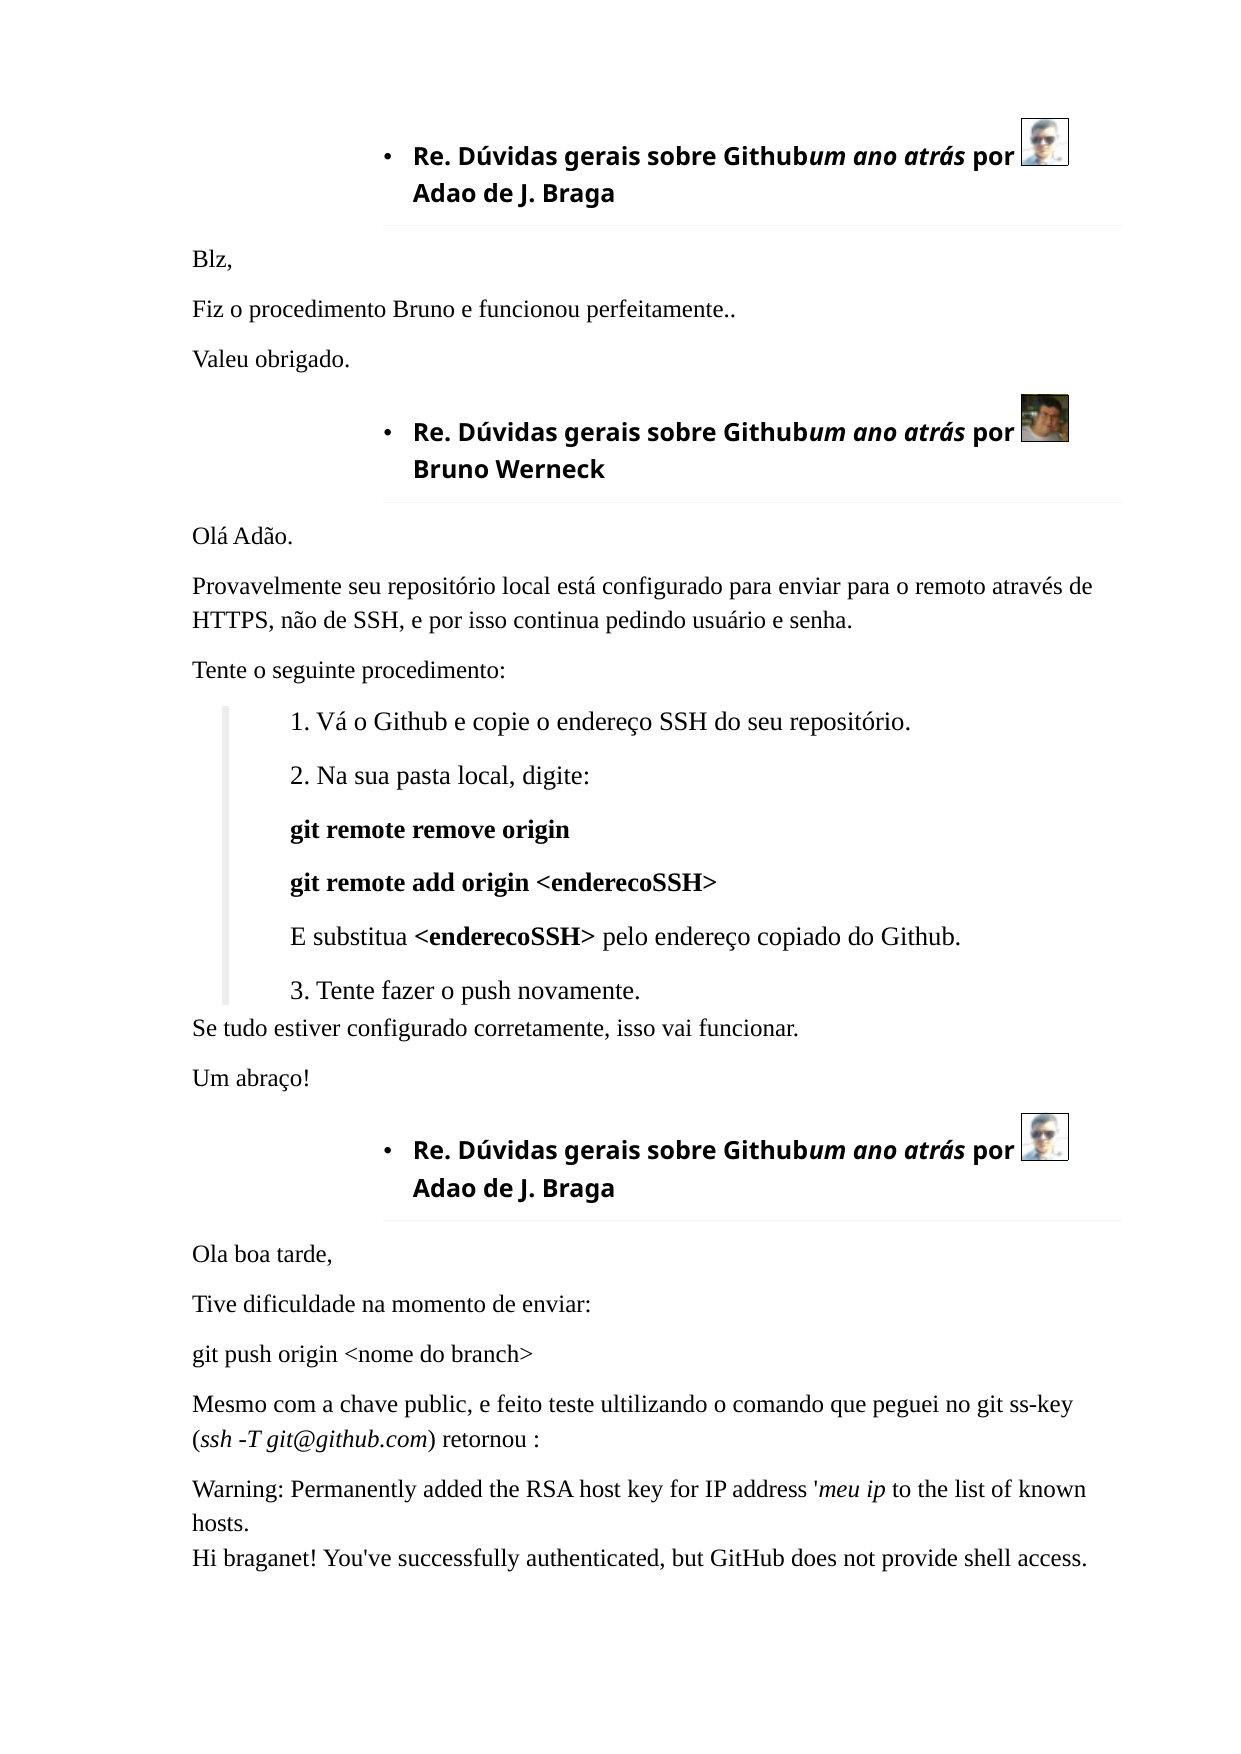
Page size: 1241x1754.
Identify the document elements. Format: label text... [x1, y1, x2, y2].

picture [1022, 119, 1068, 165]
subtitle Re. Dúvidas gerais sobre Githubum ano atrás por Adao de J. Braga [383, 1113, 1122, 1220]
picture [1022, 396, 1068, 441]
list Se tudo estiver configurado corretamente, isso vai funcionar. [162, 1013, 1122, 1041]
list git remote remove origin [229, 813, 1063, 844]
list Warning: Permanently added the RSA host key for IP address 'meu ip to the list of known hosts. Hi braganet! You've successfully authenticated, but GitHub does not provide shell access. [162, 1474, 1122, 1572]
list 1. Vá o Github e copie o endereço SSH do seu repositório. [229, 706, 1063, 736]
list Olá Adão. [162, 521, 1122, 550]
subtitle Re. Dúvidas gerais sobre Githubum ano atrás por Bruno Werneck [383, 395, 1122, 502]
list 3. Tente fazer o push novamente. [229, 974, 1063, 1005]
list Blz, [162, 244, 1122, 273]
list Fiz o procedimento Bruno e funcionou perfeitamente.. [162, 294, 1122, 323]
subtitle Re. Dúvidas gerais sobre Githubum ano atrás por Adao de J. Braga [383, 118, 1122, 225]
list E substitua <enderecoSSH> pelo endereço copiado do Github. [229, 921, 1063, 951]
list git push origin <nome do branch> [162, 1339, 1122, 1368]
list Tente o seguinte procedimento: [162, 656, 1122, 684]
list Mesmo com a chave public, e feito teste ultilizando o comando que peguei no git ss-key (ssh -T git@github.com) retornou : [162, 1389, 1122, 1453]
list Um abraço! [162, 1063, 1122, 1091]
list 2. Na sua pasta local, digite: [229, 759, 1063, 790]
list Valeu obrigado. [162, 344, 1122, 373]
list Ola boa tarde, [162, 1239, 1122, 1268]
list Provavelmente seu repositório local está configurado para enviar para o remoto através de HTTPS, não de SSH, e por isso continua pedindo usuário e senha. [162, 571, 1122, 634]
list git remote add origin <enderecoSSH> [229, 867, 1063, 897]
picture [1022, 1114, 1068, 1160]
list Tive dificuldade na momento de enviar: [162, 1289, 1122, 1318]
